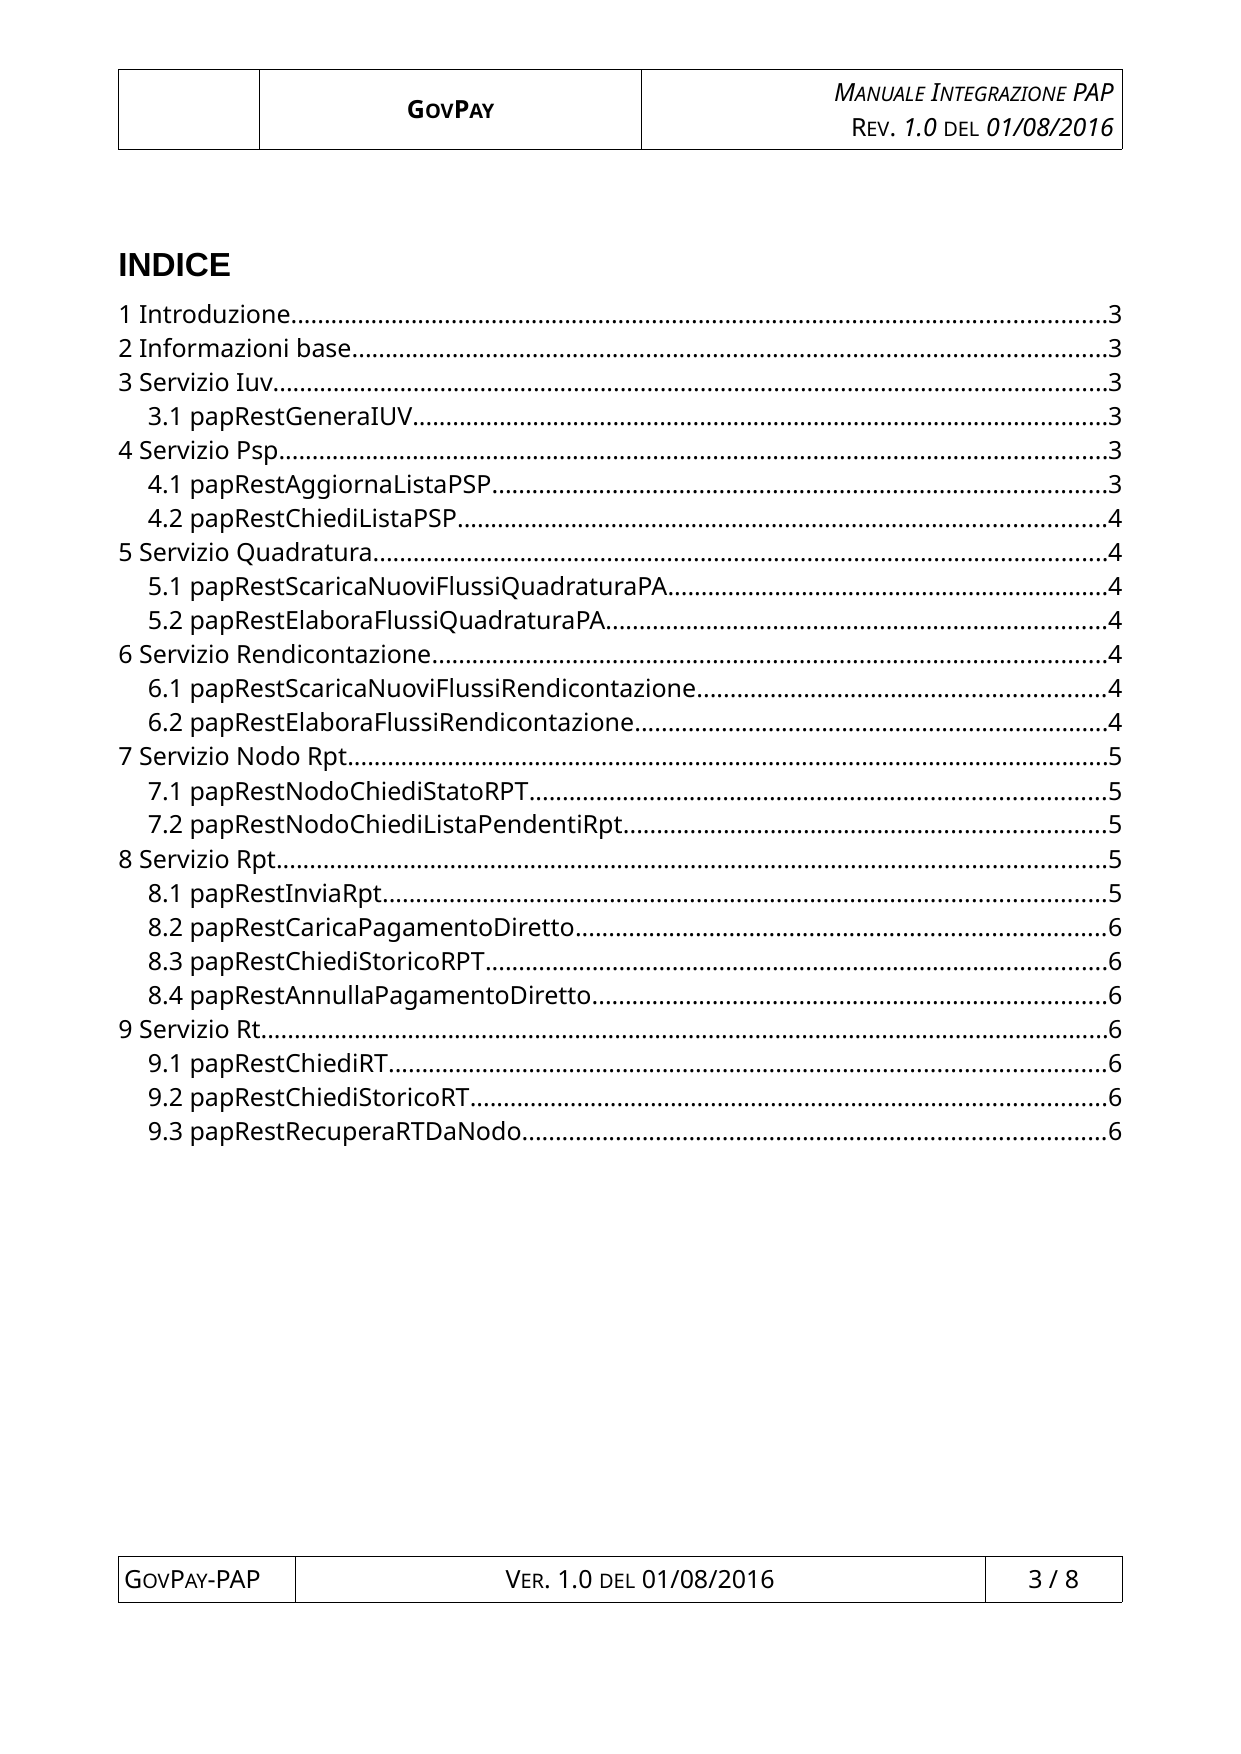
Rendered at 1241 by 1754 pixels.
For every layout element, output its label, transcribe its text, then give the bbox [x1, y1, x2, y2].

text 8.1 papRestInviaRpt 5 [148, 875, 1122, 909]
text 4.2 papRestChiediListaPSP 4 [148, 501, 1122, 535]
text 6.1 papRestScaricaNuoviFlussiRendicontazione 4 [148, 671, 1122, 705]
text 1 Introduzione 3 [118, 296, 1122, 330]
text 7.2 papRestNodoChiediListaPendentiRpt 5 [148, 807, 1122, 841]
text 5.1 papRestScaricaNuoviFlussiQuadraturaPA 4 [148, 569, 1122, 603]
text 3.1 papRestGeneraIUV 3 [148, 398, 1122, 432]
text 8.4 papRestAnnullaPagamentoDiretto 6 [148, 977, 1122, 1012]
text 5 Servizio Quadratura 4 [118, 535, 1122, 569]
text 9.1 papRestChiediRT 6 [148, 1046, 1122, 1080]
text 5.2 papRestElaboraFlussiQuadraturaPA 4 [148, 603, 1122, 637]
text 8 Servizio Rpt 5 [118, 841, 1122, 875]
text 4 Servizio Psp 3 [118, 432, 1122, 467]
text 8.3 papRestChiediStoricoRPT 6 [148, 943, 1122, 977]
text 9.2 papRestChiediStoricoRT 6 [148, 1080, 1122, 1114]
text 7.1 papRestNodoChiediStatoRPT 5 [148, 773, 1122, 807]
text 2 Informazioni base 3 [118, 330, 1122, 364]
text 9 Servizio Rt 6 [118, 1012, 1122, 1046]
text 7 Servizio Nodo Rpt 5 [118, 739, 1122, 773]
text 4.1 papRestAggiornaListaPSP 3 [148, 467, 1122, 501]
text 6 Servizio Rendicontazione 4 [118, 637, 1122, 671]
text 6.2 papRestElaboraFlussiRendicontazione 4 [148, 705, 1122, 739]
text 3 Servizio Iuv 3 [118, 364, 1122, 398]
text 9.3 papRestRecuperaRTDaNodo 6 [148, 1114, 1122, 1148]
text 8.2 papRestCaricaPagamentoDiretto 6 [148, 909, 1122, 943]
subtitle INDICE [118, 245, 1122, 284]
